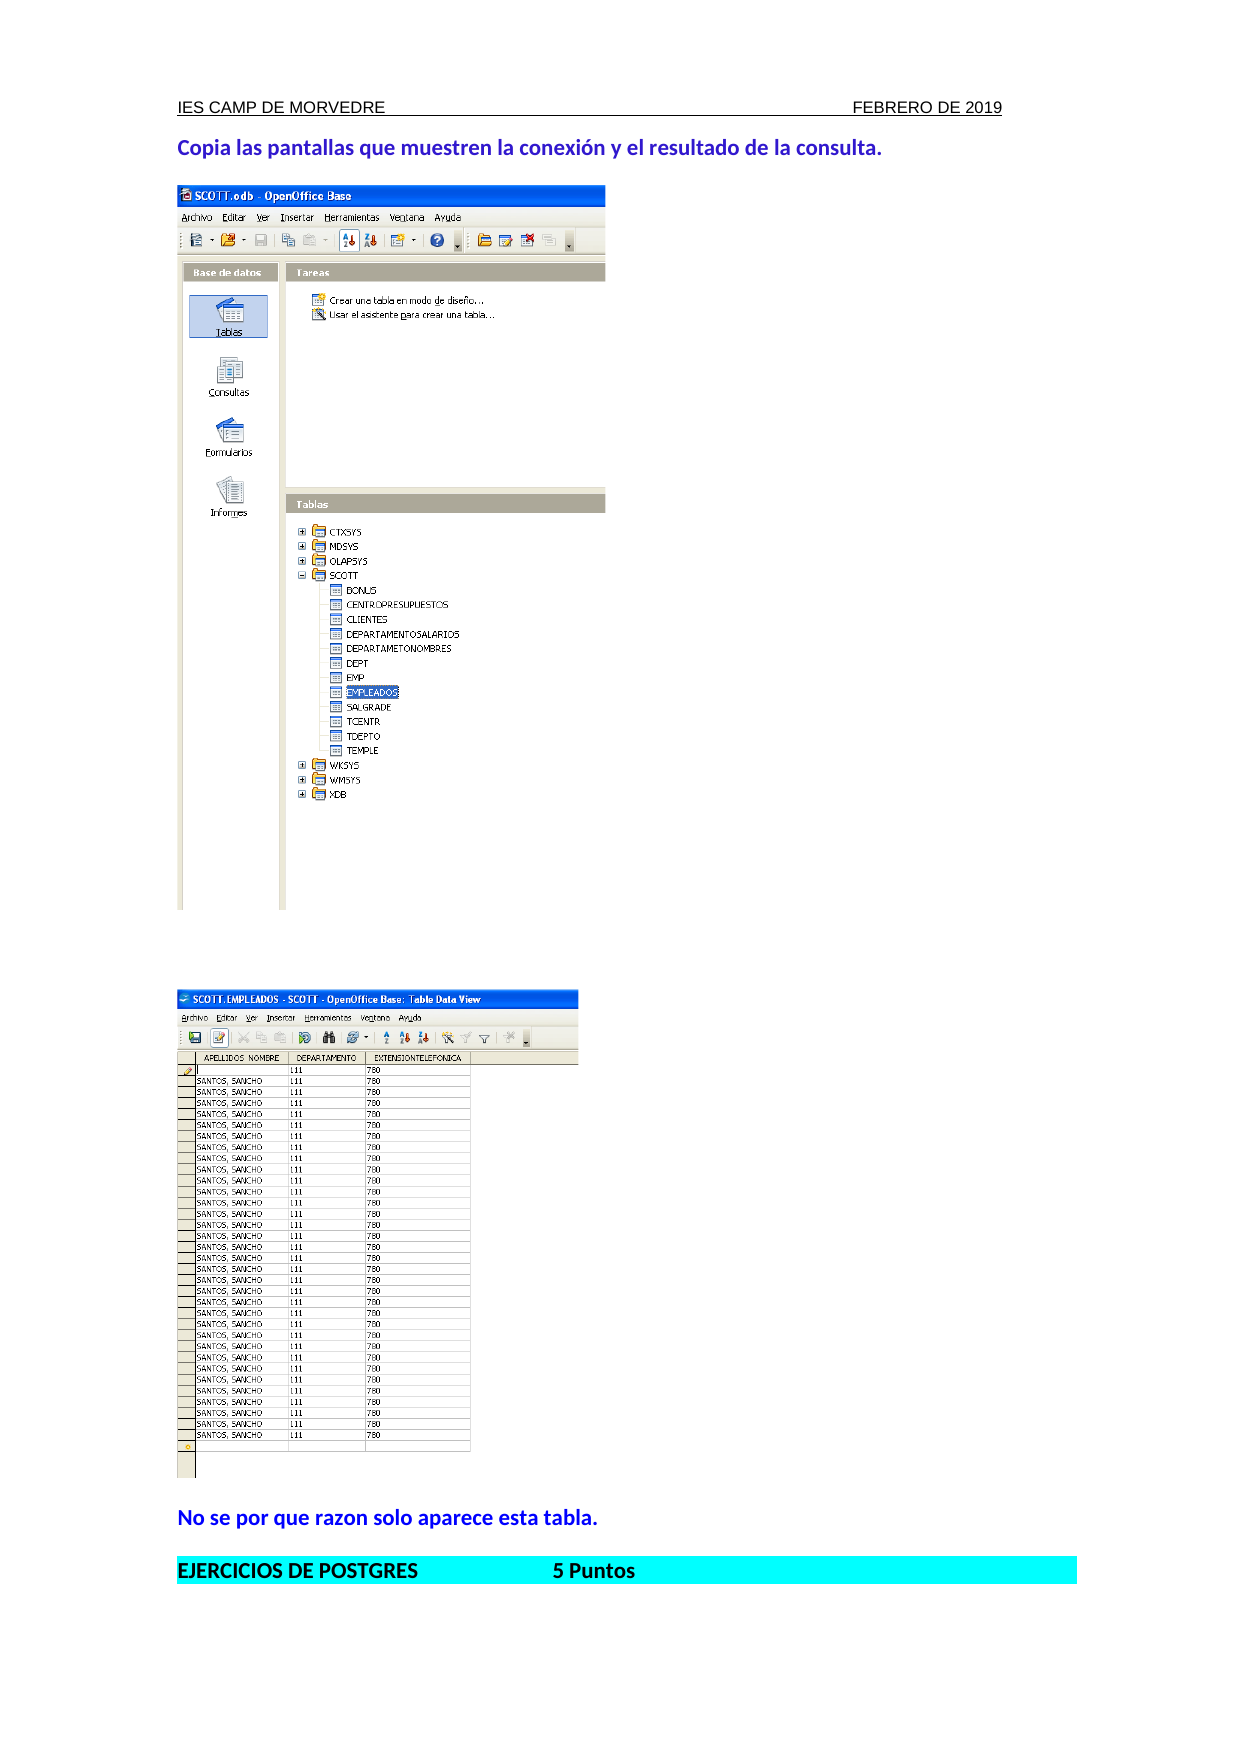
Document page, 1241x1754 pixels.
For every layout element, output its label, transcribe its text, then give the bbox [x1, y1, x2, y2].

text No se por que razon solo aparece esta tabla. [177, 1503, 1063, 1531]
text EJERCICIOS DE POSTGRES 5 Puntos [177, 1556, 1063, 1584]
picture [177, 987, 579, 1478]
picture [177, 185, 606, 910]
text Copia las pantallas que muestren la conexión y el resultado de la consulta. [177, 133, 1092, 161]
